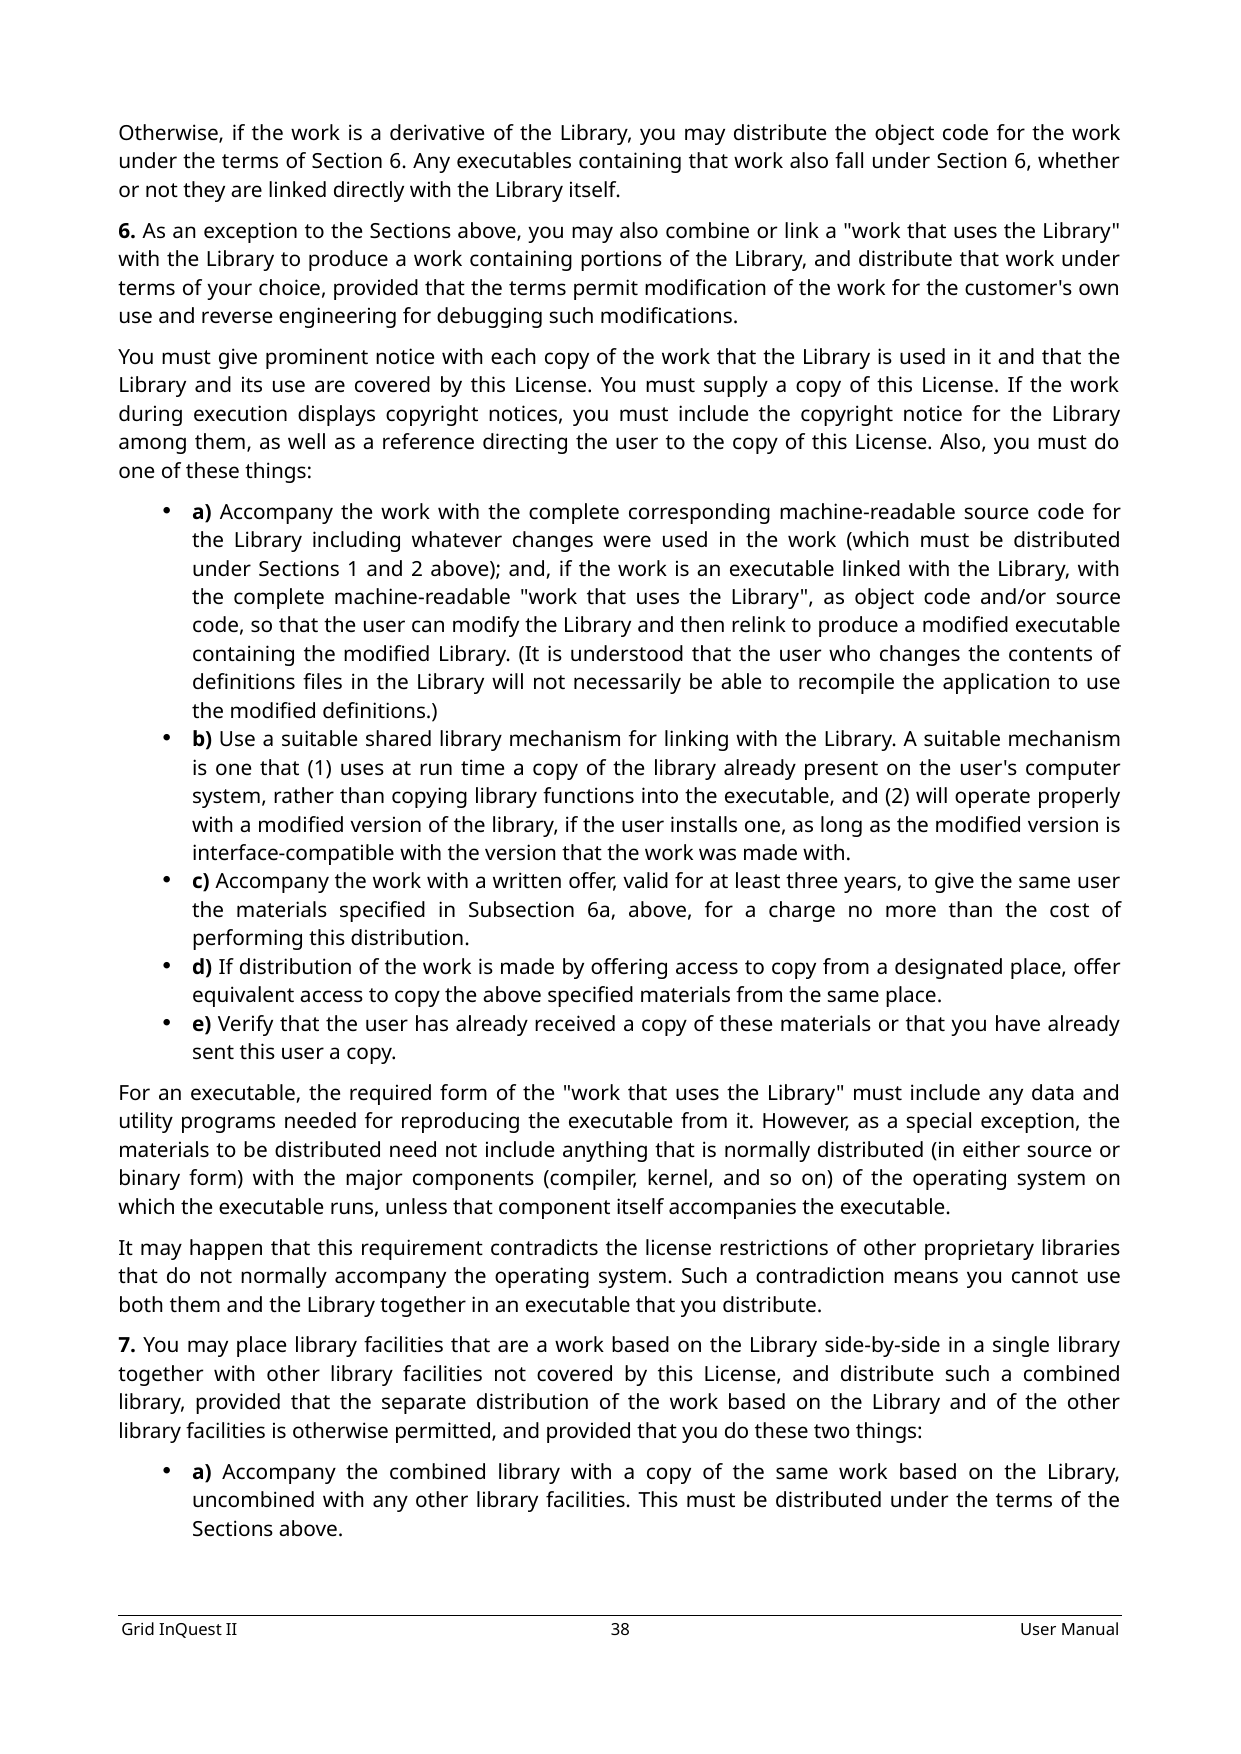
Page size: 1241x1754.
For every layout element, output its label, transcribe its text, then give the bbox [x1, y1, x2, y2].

text Otherwise, if the work is a derivative of the Library, you may distribute the object code for the work under the terms of Section 6. Any executables containing that work also fall under Section 6, whether or not they are linked directly with the Library itself. [118, 118, 1122, 203]
text 6. As an exception to the Sections above, you may also combine or link a "work that uses the Library" with the Library to produce a work containing portions of the Library, and distribute that work under terms of your choice, provided that the terms permit modification of the work for the customer's own use and reverse engineering for debugging such modifications. [118, 216, 1122, 330]
list c) Accompany the work with a written offer, valid for at least three years, to give the same user the materials specified in Subsection 6a, above, for a charge no more than the cost of performing this distribution. [162, 867, 1122, 952]
list a) Accompany the work with the complete corresponding machine-readable source code for the Library including whatever changes were used in the work (which must be distributed under Sections 1 and 2 above); and, if the work is an executable linked with the Library, with the complete machine-readable "work that uses the Library", as object code and/or source code, so that the user can modify the Library and then relink to produce a modified executable containing the modified Library. (It is understood that the user who changes the contents of definitions files in the Library will not necessarily be able to recompile the application to use the modified definitions.) [162, 497, 1122, 724]
list d) If distribution of the work is made by offering access to copy from a designated place, offer equivalent access to copy the above specified materials from the same place. [162, 952, 1122, 1009]
text You must give prominent notice with each copy of the work that the Library is used in it and that the Library and its use are covered by this License. You must supply a copy of this License. If the work during execution displays copyright notices, you must include the copyright notice for the Library among them, as well as a reference directing the user to the copy of this License. Also, you must do one of these things: [118, 342, 1122, 484]
list a) Accompany the combined library with a copy of the same work based on the Library, uncombined with any other library facilities. This must be distributed under the terms of the Sections above. [162, 1457, 1122, 1542]
list e) Verify that the user has already received a copy of these materials or that you have already sent this user a copy. [162, 1009, 1122, 1066]
text It may happen that this requirement contradicts the license restrictions of other proprietary libraries that do not normally accompany the operating system. Such a contradiction means you cannot use both them and the Library together in an executable that you distribute. [118, 1233, 1122, 1318]
text For an executable, the required form of the "work that uses the Library" must include any data and utility programs needed for reproducing the executable from it. However, as a special exception, the materials to be distributed need not include anything that is normally distributed (in either source or binary form) with the major components (compiler, kernel, and so on) of the operating system on which the executable runs, unless that component itself accompanies the executable. [118, 1078, 1122, 1220]
text 7. You may place library facilities that are a work based on the Library side-by-side in a single library together with other library facilities not covered by this License, and distribute such a combined library, provided that the separate distribution of the work based on the Library and of the other library facilities is otherwise permitted, and provided that you do these two things: [118, 1331, 1122, 1444]
list b) Use a suitable shared library mechanism for linking with the Library. A suitable mechanism is one that (1) uses at run time a copy of the library already present on the user's computer system, rather than copying library functions into the executable, and (2) will operate properly with a modified version of the library, if the user installs one, as long as the modified version is interface-compatible with the version that the work was made with. [162, 724, 1122, 867]
